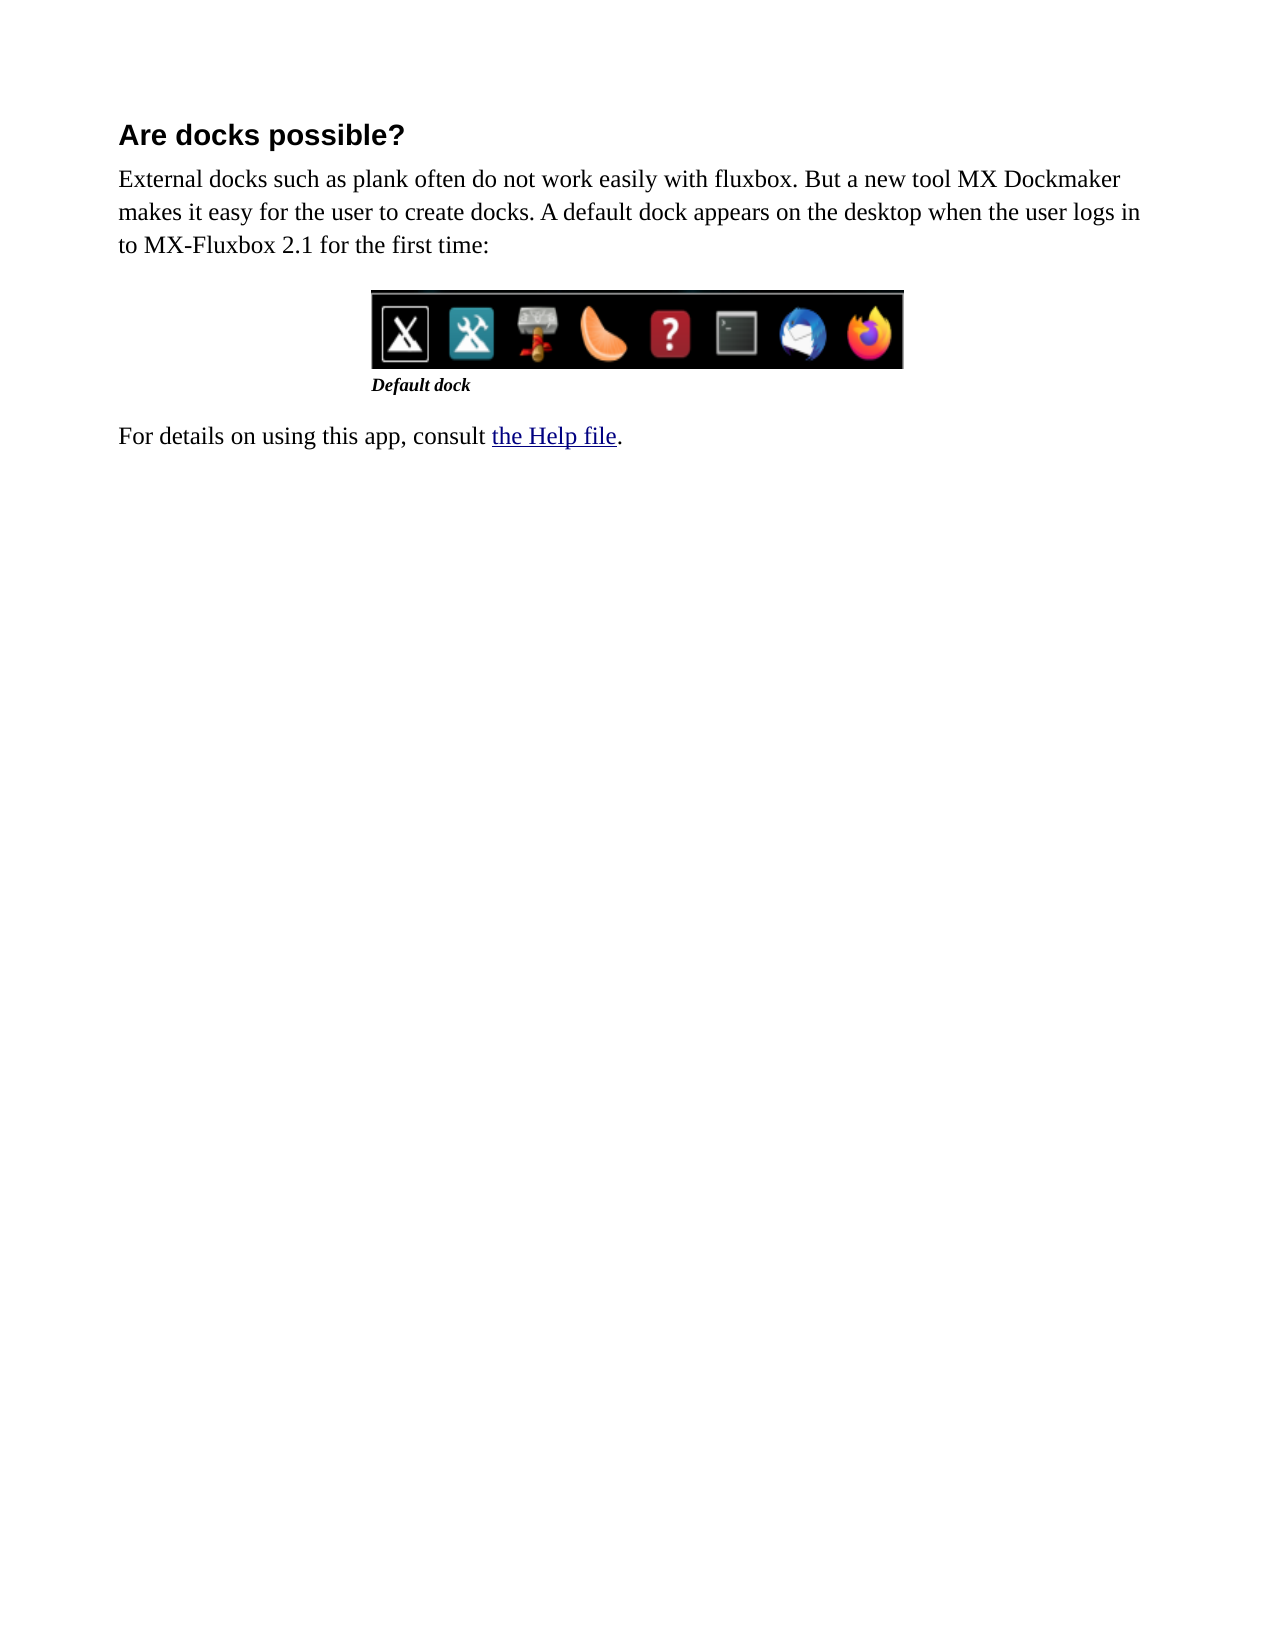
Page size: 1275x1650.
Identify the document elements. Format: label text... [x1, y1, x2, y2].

text For details on using this app, consult the Help file. [118, 421, 1157, 449]
text External docks such as plank often do not work easily with fluxbox. But a new tool MX Dockmaker makes it easy for the user to create docks. A default dock appears on the desktop when the user logs in to MX-Fluxbox 2.1 for the first time: [118, 164, 1157, 259]
picture [371, 290, 904, 369]
text Default dock [371, 369, 904, 396]
subtitle Are docks possible? [118, 118, 1157, 152]
